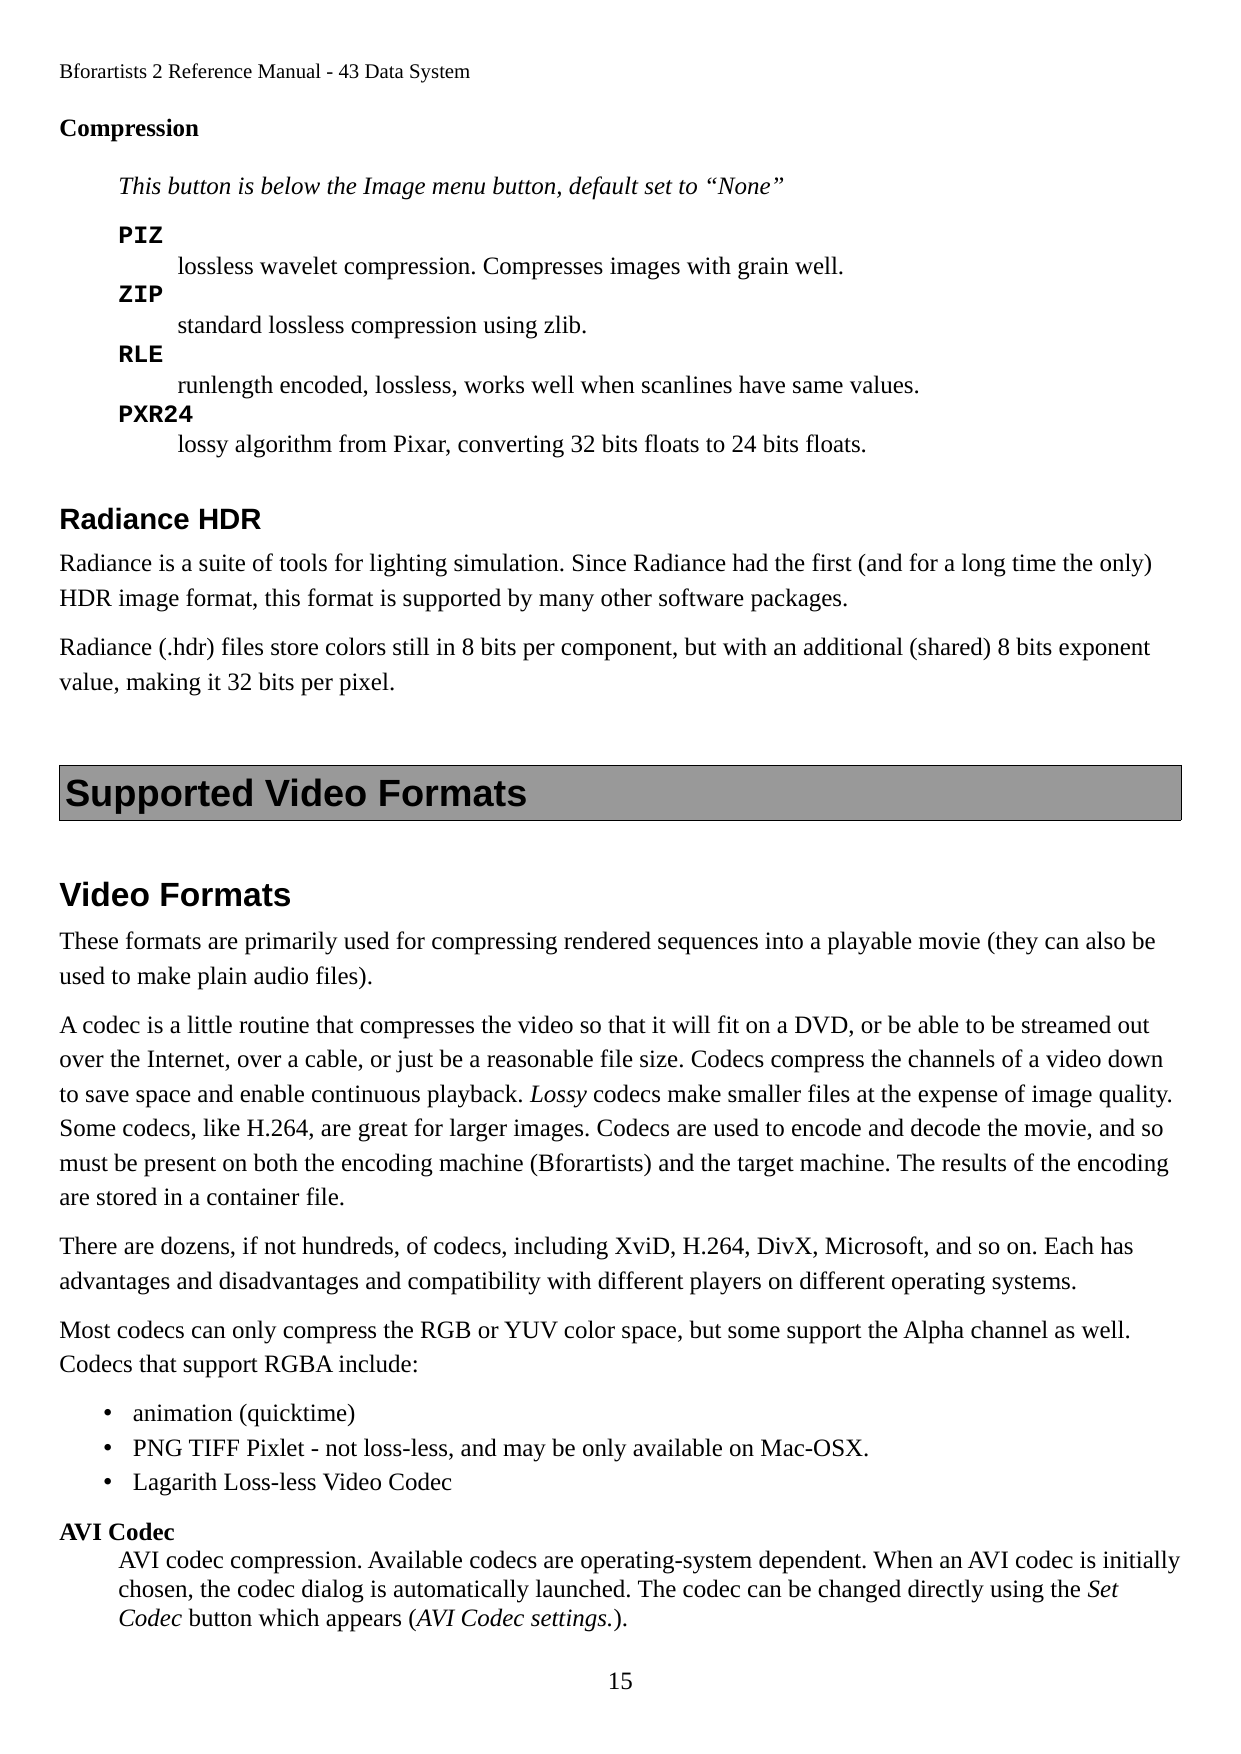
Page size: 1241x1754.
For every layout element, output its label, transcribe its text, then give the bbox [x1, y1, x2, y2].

text Most codecs can only compress the RGB or YUV color space, but some support the Alpha channel as well. Codecs that support RGBA include: [59, 1315, 1181, 1378]
subtitle PIZ [118, 220, 1181, 251]
list lossless wavelet compression. Compresses images with grain well. [177, 251, 1181, 279]
text Radiance is a suite of tools for lighting simulation. Since Radiance had the first (and for a long time the only) HDR image format, this format is supported by many other software packages. [59, 548, 1181, 612]
text These formats are primarily used for compressing rendered sequences into a playable movie (they can also be used to make plain audio files). [59, 926, 1181, 990]
list lossy algorithm from Pixar, converting 32 bits floats to 24 bits floats. [177, 429, 1181, 458]
list PNG TIFF Pixlet - not loss-less, and may be only available on Mac-OSX. [103, 1433, 1181, 1462]
text This button is below the Image menu button, default set to “None” [118, 171, 1181, 199]
text A codec is a little routine that compresses the video so that it will fit on a DVD, or be able to be streamed out over the Internet, over a cable, or just be a reasonable file size. Codecs compress the channels of a video down to save space and enable continuous playback. Lossy codecs make smaller files at the expense of image quality. Some codecs, like H.264, are great for larger images. Codecs are used to encode and decode the movie, and so must be present on both the encoding machine (Bforartists) and the target machine. The results of the encoding are stored in a container file. [59, 1010, 1181, 1211]
subtitle ZIP [118, 279, 1181, 310]
subtitle RLE [118, 339, 1181, 370]
list AVI codec compression. Available codecs are operating-system dependent. When an AVI codec is initially chosen, the codec dialog is automatically launched. The codec can be changed directly using the Set Codec button which appears (AVI Codec settings.). [118, 1545, 1181, 1632]
subtitle Radiance HDR [59, 502, 1181, 536]
subtitle Compression [59, 113, 1181, 141]
subtitle AVI Codec [59, 1517, 1181, 1545]
text There are dozens, if not hundreds, of codecs, including XviD, H.264, DivX, Microsoft, and so on. Each has advantages and disadvantages and compatibility with different players on different operating systems. [59, 1231, 1181, 1295]
list runlength encoded, lossless, works well when scanlines have same values. [177, 370, 1181, 399]
text Radiance (.hdr) files store colors still in 8 bits per component, but with an additional (shared) 8 bits exponent value, making it 32 bits per pixel. [59, 632, 1181, 695]
subtitle PXR24 [118, 399, 1181, 429]
list animation (quicktime) [103, 1398, 1181, 1427]
list Lagarith Loss-less Video Codec [103, 1467, 1181, 1496]
subtitle Video Formats [59, 875, 1181, 914]
list standard lossless compression using zlib. [177, 310, 1181, 339]
table_header Supported Video Formats [60, 766, 1181, 820]
